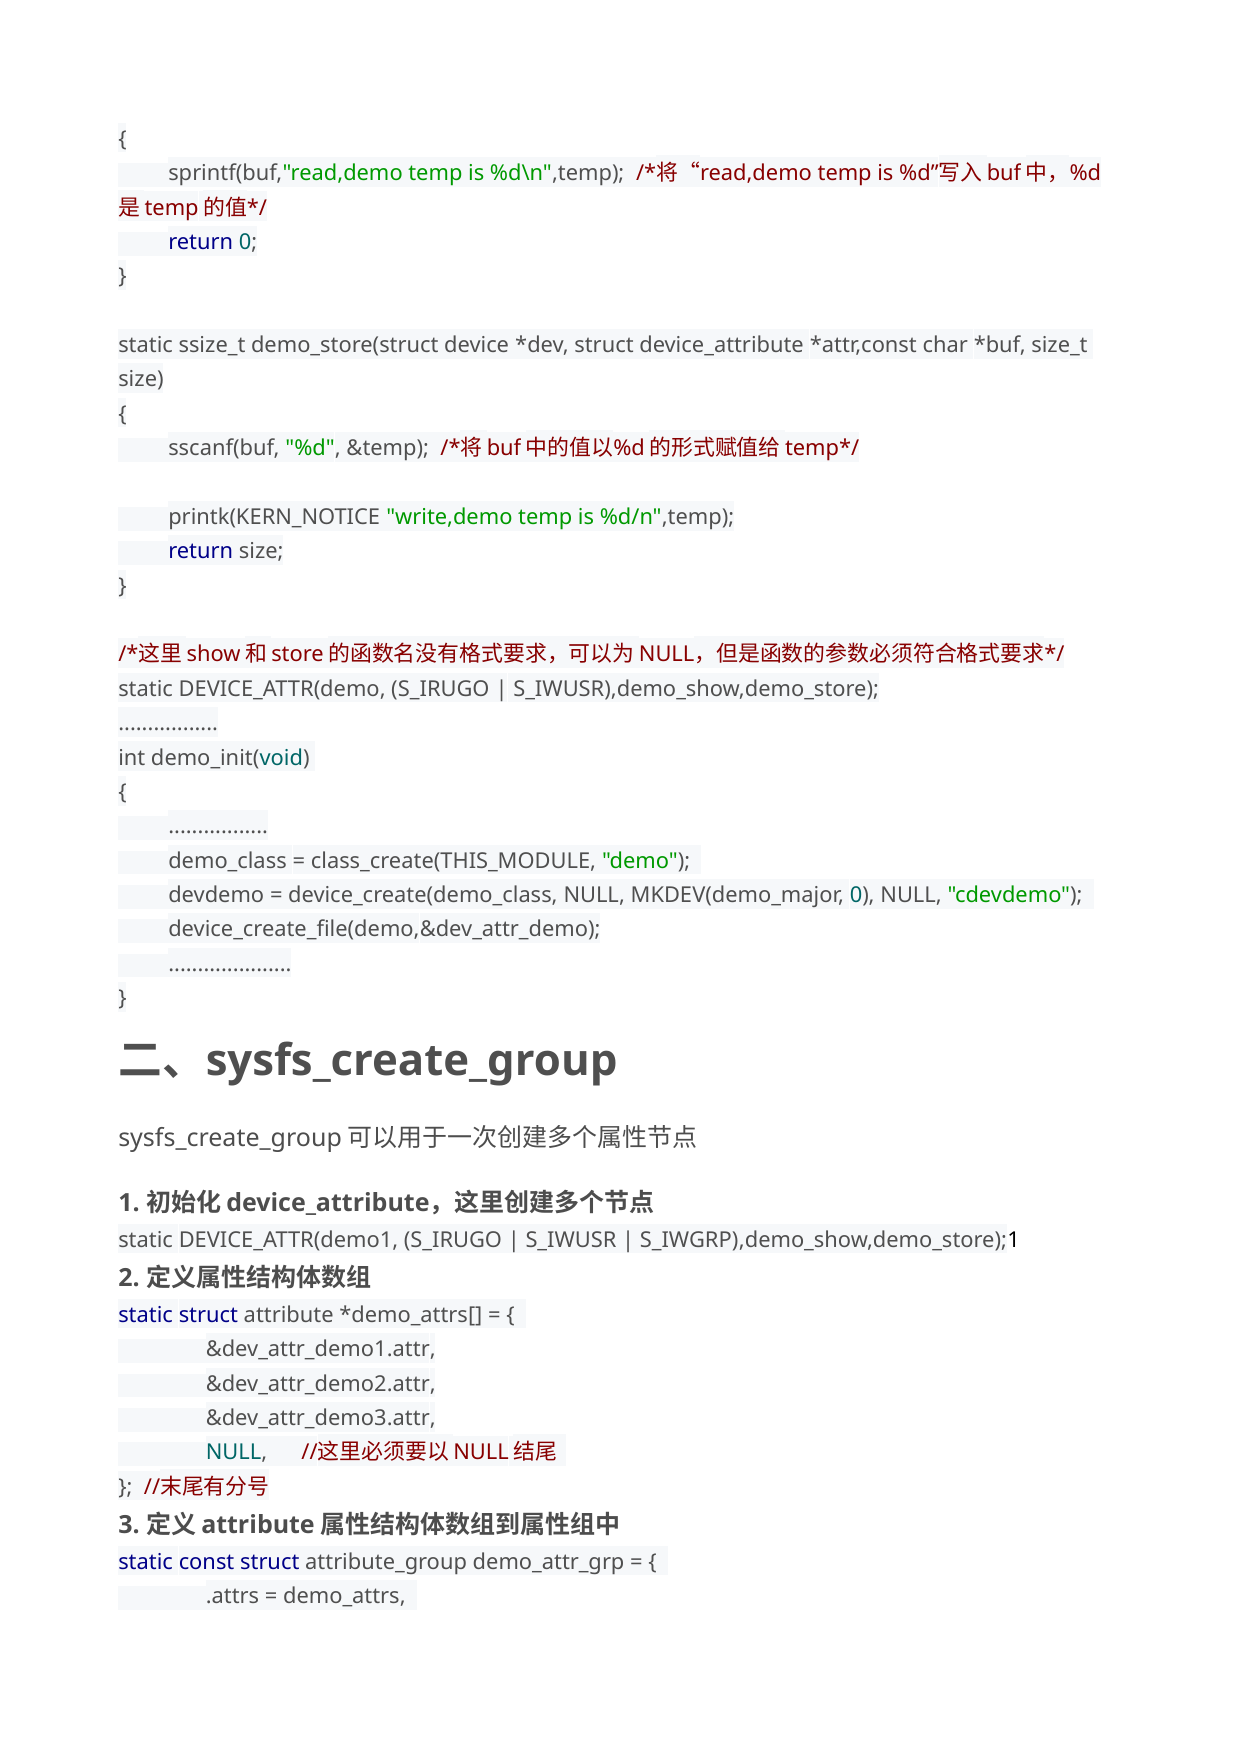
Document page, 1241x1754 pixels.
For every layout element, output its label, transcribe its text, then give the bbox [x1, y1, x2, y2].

text NULL, //这里必须要以NULL结尾 [118, 1432, 1122, 1466]
text }; //末尾有分号 [118, 1466, 1122, 1500]
text { [118, 118, 1122, 152]
text &dev_attr_demo3.attr, [118, 1397, 1122, 1432]
text static ssize_t demo_store(struct device *dev, struct device_attribute *attr,const char *buf, size_t size) [118, 324, 1122, 393]
text int demo_init(void) [118, 737, 1122, 771]
text } [118, 977, 1122, 1012]
text 1. 初始化device_attribute，这里创建多个节点 [118, 1178, 1122, 1219]
text { [118, 393, 1122, 427]
text ................. [118, 806, 1122, 840]
subtitle 二、sysfs_create_group [118, 1024, 1122, 1088]
text .attrs = demo_attrs, [118, 1575, 1122, 1610]
text } [118, 565, 1122, 599]
text 2. 定义属性结构体数组 [118, 1253, 1122, 1294]
text devdemo = device_create(demo_class, NULL, MKDEV(demo_major, 0), NULL, "cdevdemo"); [118, 874, 1122, 909]
text ................. [118, 702, 1122, 737]
text return 0; [118, 221, 1122, 256]
text printk(KERN_NOTICE "write,demo temp is %d/n",temp); [118, 496, 1122, 531]
text return size; [118, 531, 1122, 565]
text 3. 定义attribute属性结构体数组到属性组中 [118, 1500, 1122, 1541]
text ..................... [118, 943, 1122, 977]
text demo_class = class_create(THIS_MODULE, "demo"); [118, 840, 1122, 874]
text static DEVICE_ATTR(demo1, (S_IRUGO | S_IWUSR | S_IWGRP),demo_show,demo_store);1 [118, 1219, 1122, 1253]
text sscanf(buf, "%d", &temp); /*将buf中的值以%d的形式赋值给temp*/ [118, 427, 1122, 462]
text static DEVICE_ATTR(demo, (S_IRUGO | S_IWUSR),demo_show,demo_store); [118, 668, 1122, 702]
text &dev_attr_demo2.attr, [118, 1363, 1122, 1397]
text { [118, 771, 1122, 806]
text static const struct attribute_group demo_attr_grp = { [118, 1541, 1122, 1575]
text /*这里show和store的函数名没有格式要求，可以为NULL，但是函数的参数必须符合格式要求*/ [118, 634, 1122, 668]
text } [118, 256, 1122, 290]
text device_create_file(demo,&dev_attr_demo); [118, 909, 1122, 943]
text sprintf(buf,"read,demo temp is %d\n",temp); /*将“read,demo temp is %d”写入buf中，%d是temp的值*/ [118, 152, 1122, 221]
text &dev_attr_demo1.attr, [118, 1328, 1122, 1363]
text sysfs_create_group可以用于一次创建多个属性节点 [118, 1113, 1122, 1153]
text static struct attribute *demo_attrs[] = { [118, 1294, 1122, 1328]
